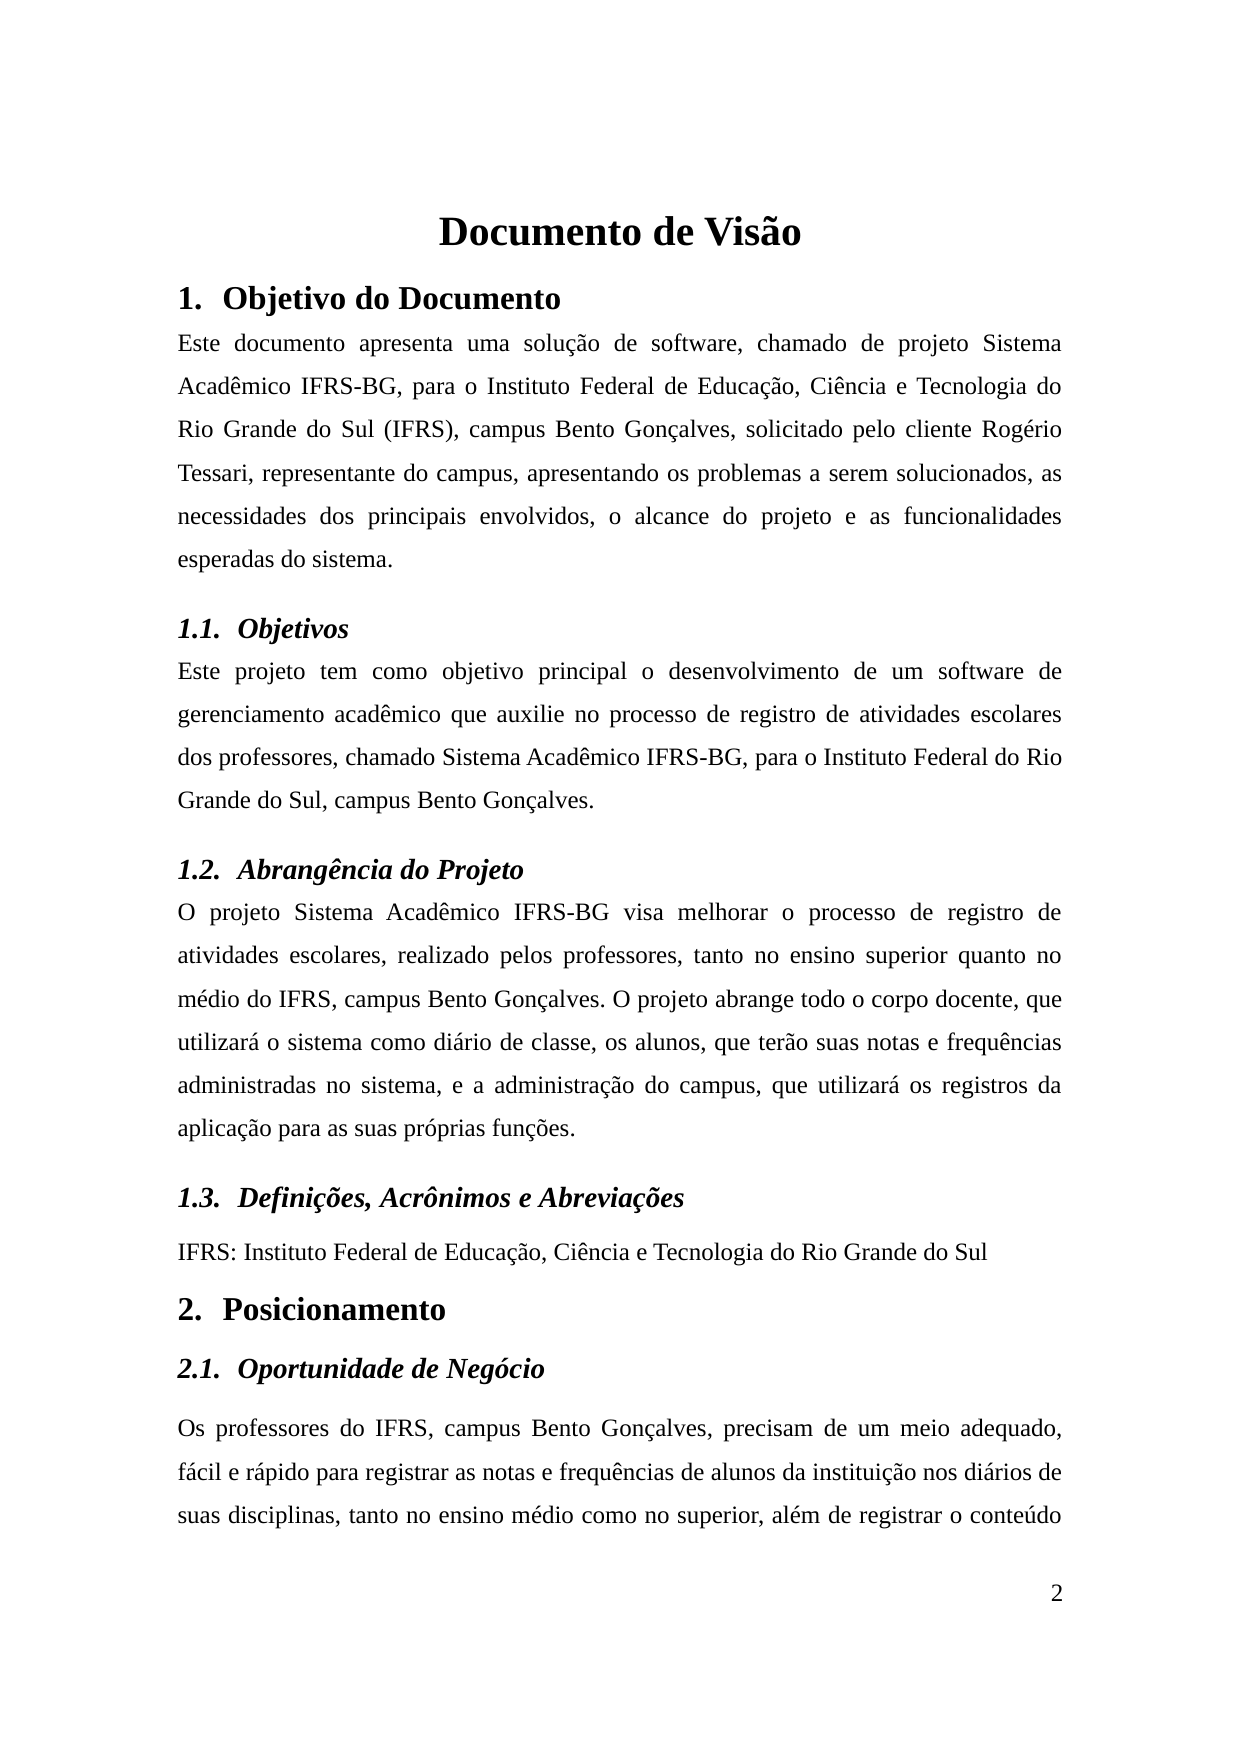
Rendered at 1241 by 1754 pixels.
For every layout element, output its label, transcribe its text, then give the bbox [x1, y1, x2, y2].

subtitle 1. Objetivo do Documento [177, 278, 1063, 317]
text Este documento apresenta uma solução de software, chamado de projeto Sistema Acadêmico IFRS-BG, para o Instituto Federal de Educação, Ciência e Tecnologia do Rio Grande do Sul (IFRS), campus Bento Gonçalves, solicitado pelo cliente Rogério Tessari, representante do campus, apresentando os problemas a serem solucionados, as necessidades dos principais envolvidos, o alcance do projeto e as funcionalidades esperadas do sistema. [177, 328, 1063, 573]
text O projeto Sistema Acadêmico IFRS-BG visa melhorar o processo de registro de atividades escolares, realizado pelos professores, tanto no ensino superior quanto no médio do IFRS, campus Bento Gonçalves. O projeto abrange todo o corpo docente, que utilizará o sistema como diário de classe, os alunos, que terão suas notas e frequências administradas no sistema, e a administração do campus, que utilizará os registros da aplicação para as suas próprias funções. [177, 897, 1063, 1142]
text Documento de Visão [177, 207, 1063, 254]
text Os professores do IFRS, campus Bento Gonçalves, precisam de um meio adequado, fácil e rápido para registrar as notas e frequências de alunos da instituição nos diários de suas disciplinas, tanto no ensino médio como no superior, além de registrar o conteúdo [177, 1413, 1063, 1528]
subtitle 2. Posicionamento [177, 1289, 1063, 1328]
subtitle 1.2. Abrangência do Projeto [177, 852, 1063, 886]
subtitle 1.1. Objetivos [177, 611, 1063, 644]
subtitle 1.3. Definições, Acrônimos e Abreviações [177, 1180, 1063, 1213]
subtitle 2.1. Oportunidade de Negócio [177, 1351, 1063, 1385]
text IFRS: Instituto Federal de Educação, Ciência e Tecnologia do Rio Grande do Sul [177, 1237, 1063, 1266]
text Este projeto tem como objetivo principal o desenvolvimento de um software de gerenciamento acadêmico que auxilie no processo de registro de atividades escolares dos professores, chamado Sistema Acadêmico IFRS-BG, para o Instituto Federal do Rio Grande do Sul, campus Bento Gonçalves. [177, 656, 1063, 814]
